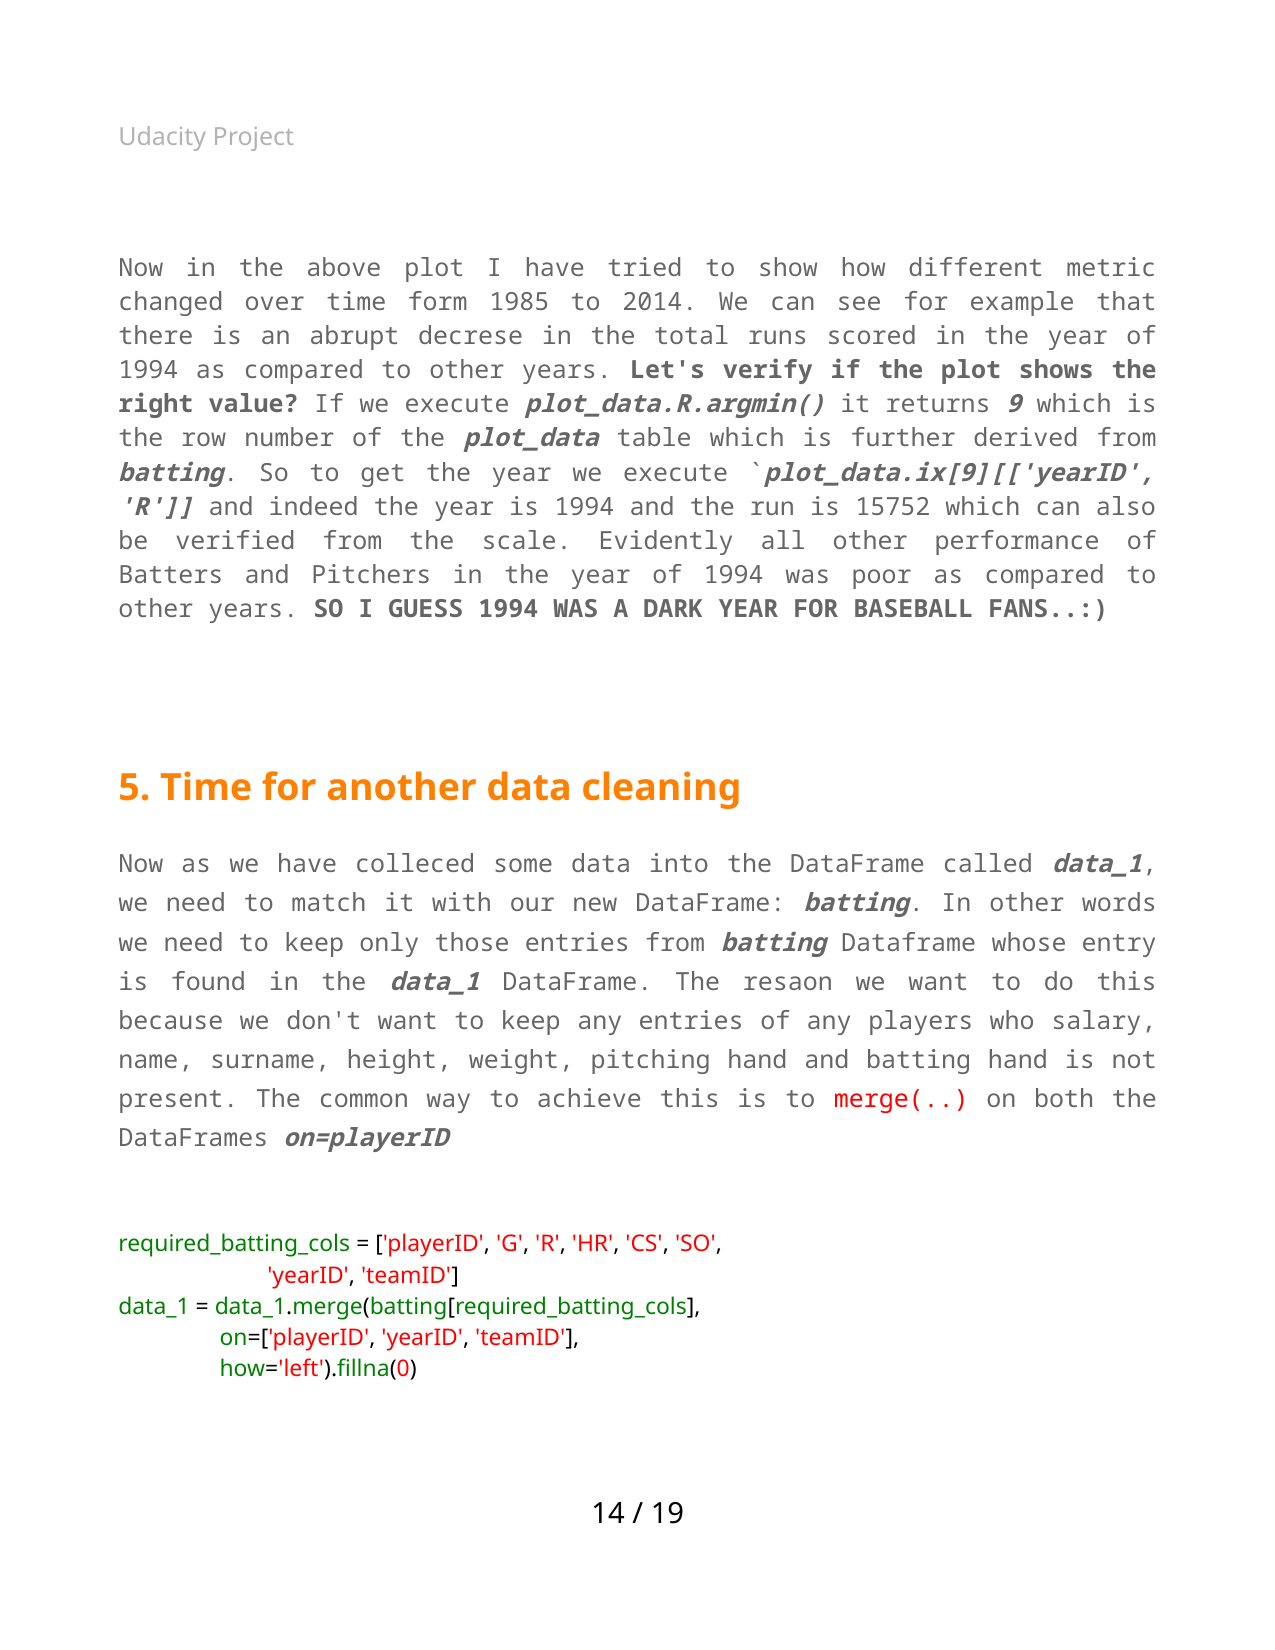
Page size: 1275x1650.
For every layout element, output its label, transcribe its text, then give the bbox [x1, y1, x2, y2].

text Now in the above plot I have tried to show how different metric changed over time form 1985 to 2014. We can see for example that there is an abrupt decrese in the total runs scored in the year of 1994 as compared to other years. Let's verify if the plot shows the right value? If we execute plot_data.R.argmin() it returns 9 which is the row number of the plot_data table which is further derived from batting. So to get the year we execute `plot_data.ix[9][['yearID', 'R']] and indeed the year is 1994 and the run is 15752 which can also be verified from the scale. Evidently all other performance of Batters and Pitchers in the year of 1994 was poor as compared to other years. SO I GUESS 1994 WAS A DARK YEAR FOR BASEBALL FANS..:) [118, 250, 1157, 624]
text Now as we have colleced some data into the DataFrame called data_1, we need to match it with our new DataFrame: batting. In other words we need to keep only those entries from batting Dataframe whose entry is found in the data_1 DataFrame. The resaon we want to do this because we don't want to keep any entries of any players who salary, name, surname, height, weight, pitching hand and batting hand is not present. The common way to achieve this is to merge(..) on both the DataFrames on=playerID [118, 846, 1157, 1154]
text 'yearID', 'teamID'] [118, 1258, 1157, 1290]
text data_1 = data_1.merge(batting[required_batting_cols], [118, 1290, 1157, 1321]
text how='left').fillna(0) [118, 1352, 1157, 1383]
text 5. Time for another data cleaning [118, 761, 1157, 812]
text on=['playerID', 'yearID', 'teamID'], [118, 1321, 1157, 1352]
text required_batting_cols = ['playerID', 'G', 'R', 'HR', 'CS', 'SO', [118, 1227, 1157, 1258]
